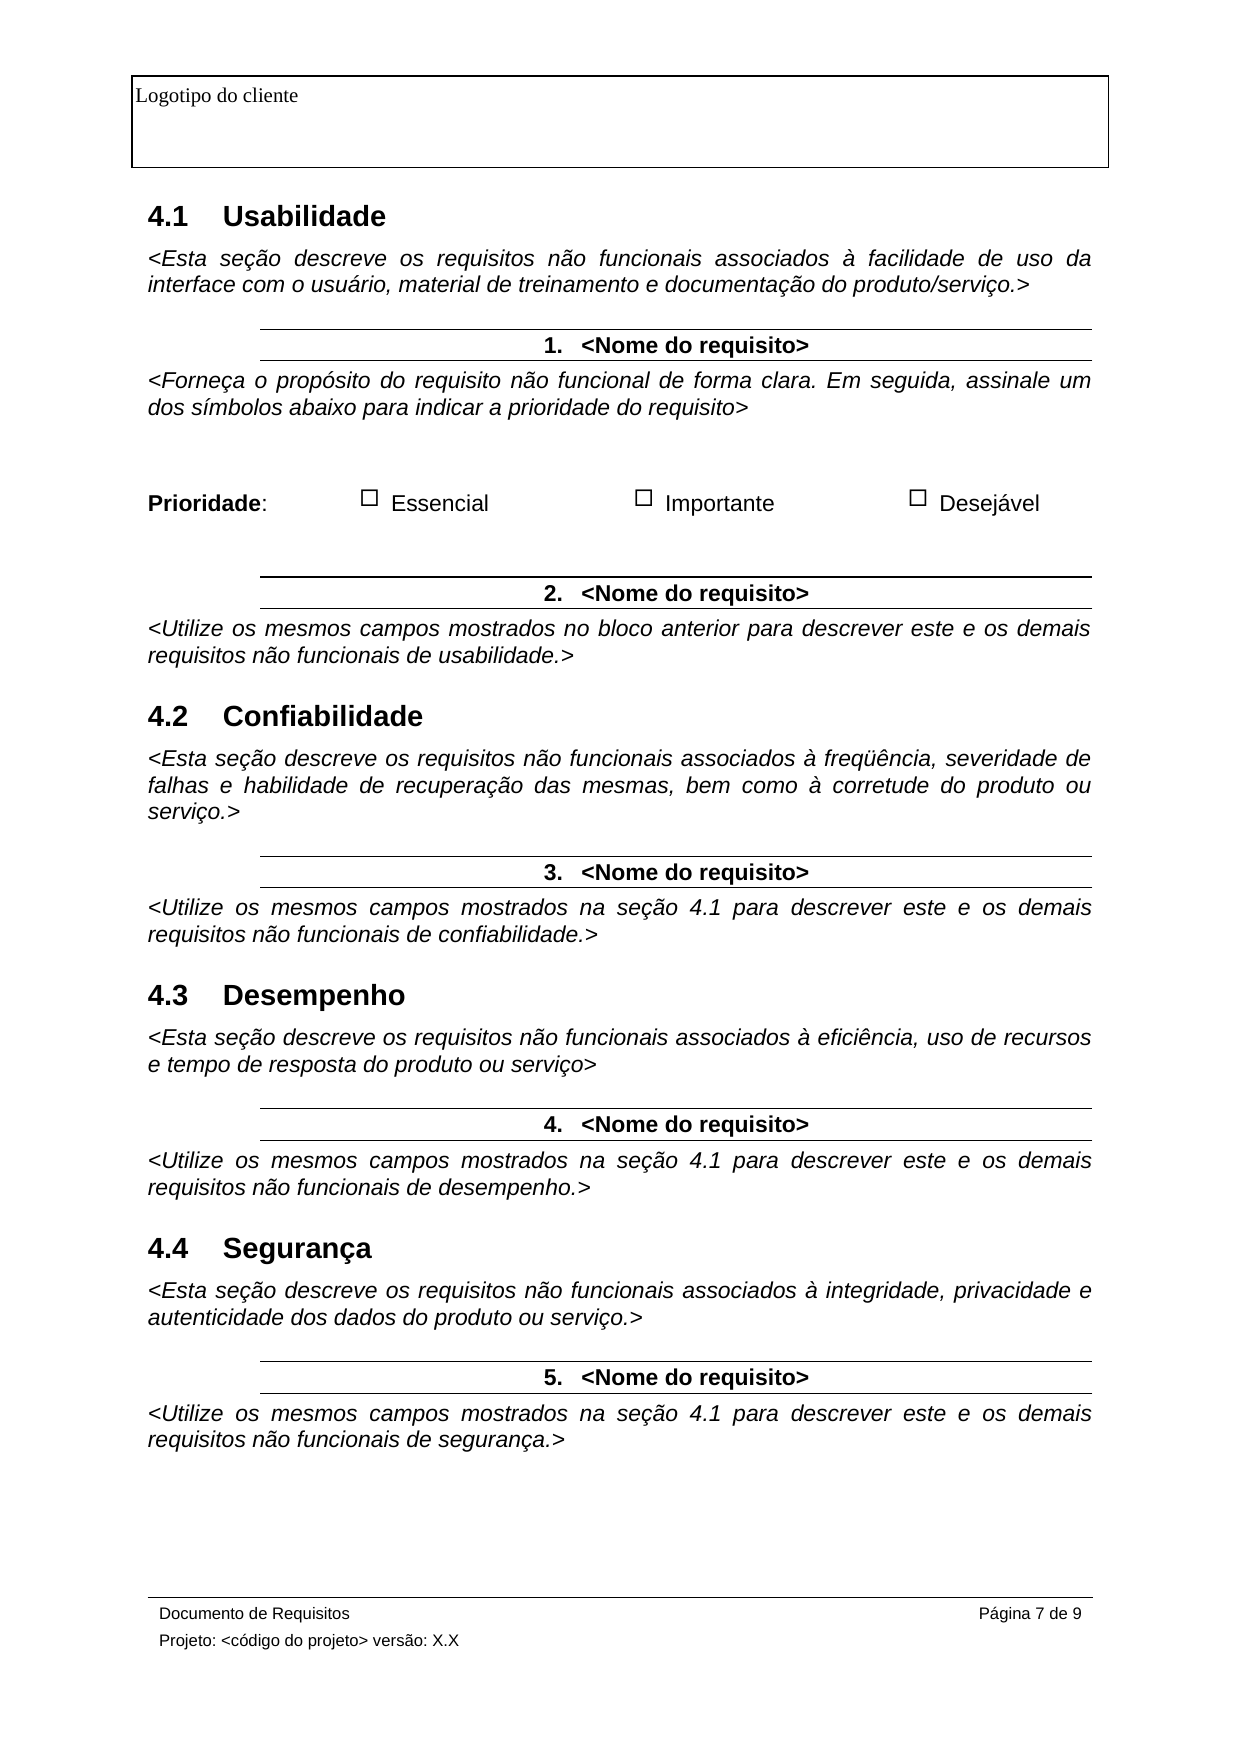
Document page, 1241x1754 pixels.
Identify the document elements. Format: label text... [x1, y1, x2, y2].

table_header Essencial [391, 465, 617, 551]
text <Esta seção descreve os requisitos não funcionais associados à facilidade de uso da interface com o usuário, material de treinamento e documentação do produto/serviço.> [148, 245, 1092, 297]
subtitle Segurança [148, 1231, 1092, 1265]
subtitle Desempenho [148, 978, 1092, 1012]
subtitle <Nome do requisito> [260, 1109, 1092, 1140]
subtitle Confiabilidade [148, 699, 1092, 733]
subtitle <Nome do requisito> [260, 578, 1092, 608]
text <Esta seção descreve os requisitos não funcionais associados à integridade, privacidade e autenticidade dos dados do produto ou serviço.> [148, 1277, 1092, 1330]
text <Esta seção descreve os requisitos não funcionais associados à freqüência, severidade de falhas e habilidade de recuperação das mesmas, bem como à corretude do produto ou serviço.> [148, 745, 1092, 824]
table_header Prioridade: [136, 465, 342, 551]
text <Utilize os mesmos campos mostrados na seção 4.1 para descrever este e os demais requisitos não funcionais de confiabilidade.> [148, 894, 1092, 947]
text <Utilize os mesmos campos mostrados no bloco anterior para descrever este e os demais requisitos não funcionais de usabilidade.> [148, 615, 1092, 668]
text <Forneça o propósito do requisito não funcional de forma clara. Em seguida, assinale um dos símbolos abaixo para indicar a prioridade do requisito> [148, 367, 1092, 420]
table_header Desejável [939, 465, 1096, 551]
subtitle <Nome do requisito> [260, 857, 1092, 887]
subtitle <Nome do requisito> [260, 1362, 1092, 1393]
subtitle Usabilidade [148, 199, 1092, 232]
table_header  [342, 465, 391, 551]
text <Utilize os mesmos campos mostrados na seção 4.1 para descrever este e os demais requisitos não funcionais de segurança.> [148, 1400, 1092, 1453]
subtitle <Nome do requisito> [260, 330, 1092, 360]
text <Utilize os mesmos campos mostrados na seção 4.1 para descrever este e os demais requisitos não funcionais de desempenho.> [148, 1147, 1092, 1200]
text <Esta seção descreve os requisitos não funcionais associados à eficiência, uso de recursos e tempo de resposta do produto ou serviço> [148, 1024, 1092, 1077]
table_header Importante [665, 465, 891, 551]
table_header  [891, 465, 939, 551]
table_header  [617, 465, 665, 551]
